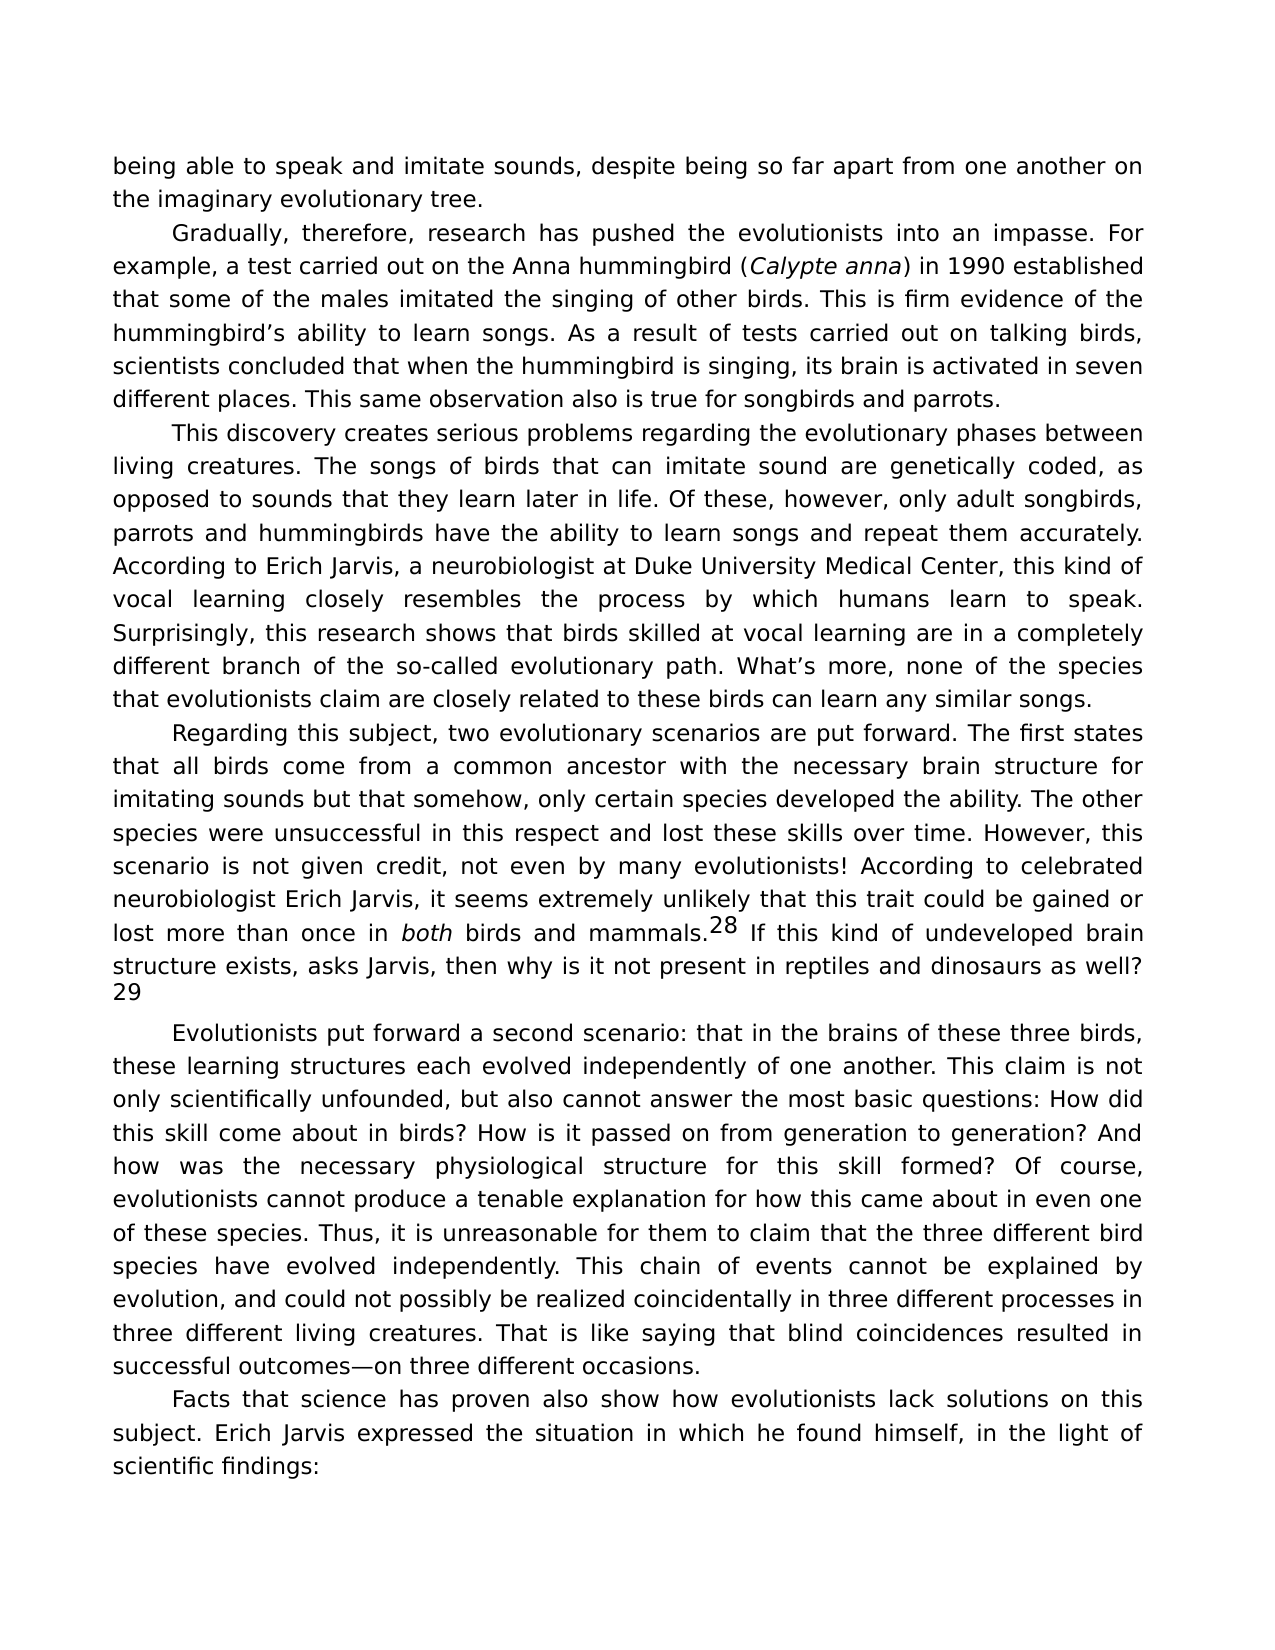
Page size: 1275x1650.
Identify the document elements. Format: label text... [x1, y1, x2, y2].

text being able to speak and imitate sounds, despite being so far apart from one another on the imaginary evolutionary tree. [112, 148, 1145, 214]
text This discovery creates serious problems regarding the evolutionary phases between living creatures. The songs of birds that can imitate sound are genetically coded, as opposed to sounds that they learn later in life. Of these, however, only adult songbirds, parrots and hummingbirds have the ability to learn songs and repeat them accurately. According to Erich Jarvis, a neurobiologist at Duke University Medical Center, this kind of vocal learning closely resembles the process by which humans learn to speak. Surprisingly, this research shows that birds skilled at vocal learning are in a completely different branch of the so-called evolutionary path. What’s more, none of the species that evolutionists claim are closely related to these birds can learn any similar songs. [112, 414, 1145, 714]
text Gradually, therefore, research has pushed the evolutionists into an impasse. For example, a test carried out on the Anna hummingbird (Calypte anna) in 1990 established that some of the males imitated the singing of other birds. This is firm evidence of the hummingbird’s ability to learn songs. As a result of tests carried out on talking birds, scientists concluded that when the hummingbird is singing, its brain is activated in seven different places. This same observation also is true for songbirds and parrots. [112, 214, 1145, 414]
text Evolutionists put forward a second scenario: that in the brains of these three birds, these learning structures each evolved independently of one another. This claim is not only scientifically unfounded, but also cannot answer the most basic questions: How did this skill come about in birds? How is it passed on from generation to generation? And how was the necessary physiological structure for this skill formed? Of course, evolutionists cannot produce a tenable explanation for how this came about in even one of these species. Thus, it is unreasonable for them to claim that the three different bird species have evolved independently. This chain of events cannot be explained by evolution, and could not possibly be realized coincidentally in three different processes in three different living creatures. That is like saying that blind coincidences resulted in successful outcomes—on three different occasions. [112, 1014, 1145, 1381]
text Facts that science has proven also show how evolutionists lack solutions on this subject. Erich Jarvis expressed the situation in which he found himself, in the light of scientific findings: [112, 1381, 1145, 1481]
text Regarding this subject, two evolutionary scenarios are put forward. The first states that all birds come from a common ancestor with the necessary brain structure for imitating sounds but that somehow, only certain species developed the ability. The other species were unsuccessful in this respect and lost these skills over time. However, this scenario is not given credit, not even by many evolutionists! According to celebrated neurobiologist Erich Jarvis, it seems extremely unlikely that this trait could be gained or lost more than once in both birds and mammals.28 If this kind of undeveloped brain structure exists, asks Jarvis, then why is it not present in reptiles and dinosaurs as well?29 [112, 714, 1145, 1014]
